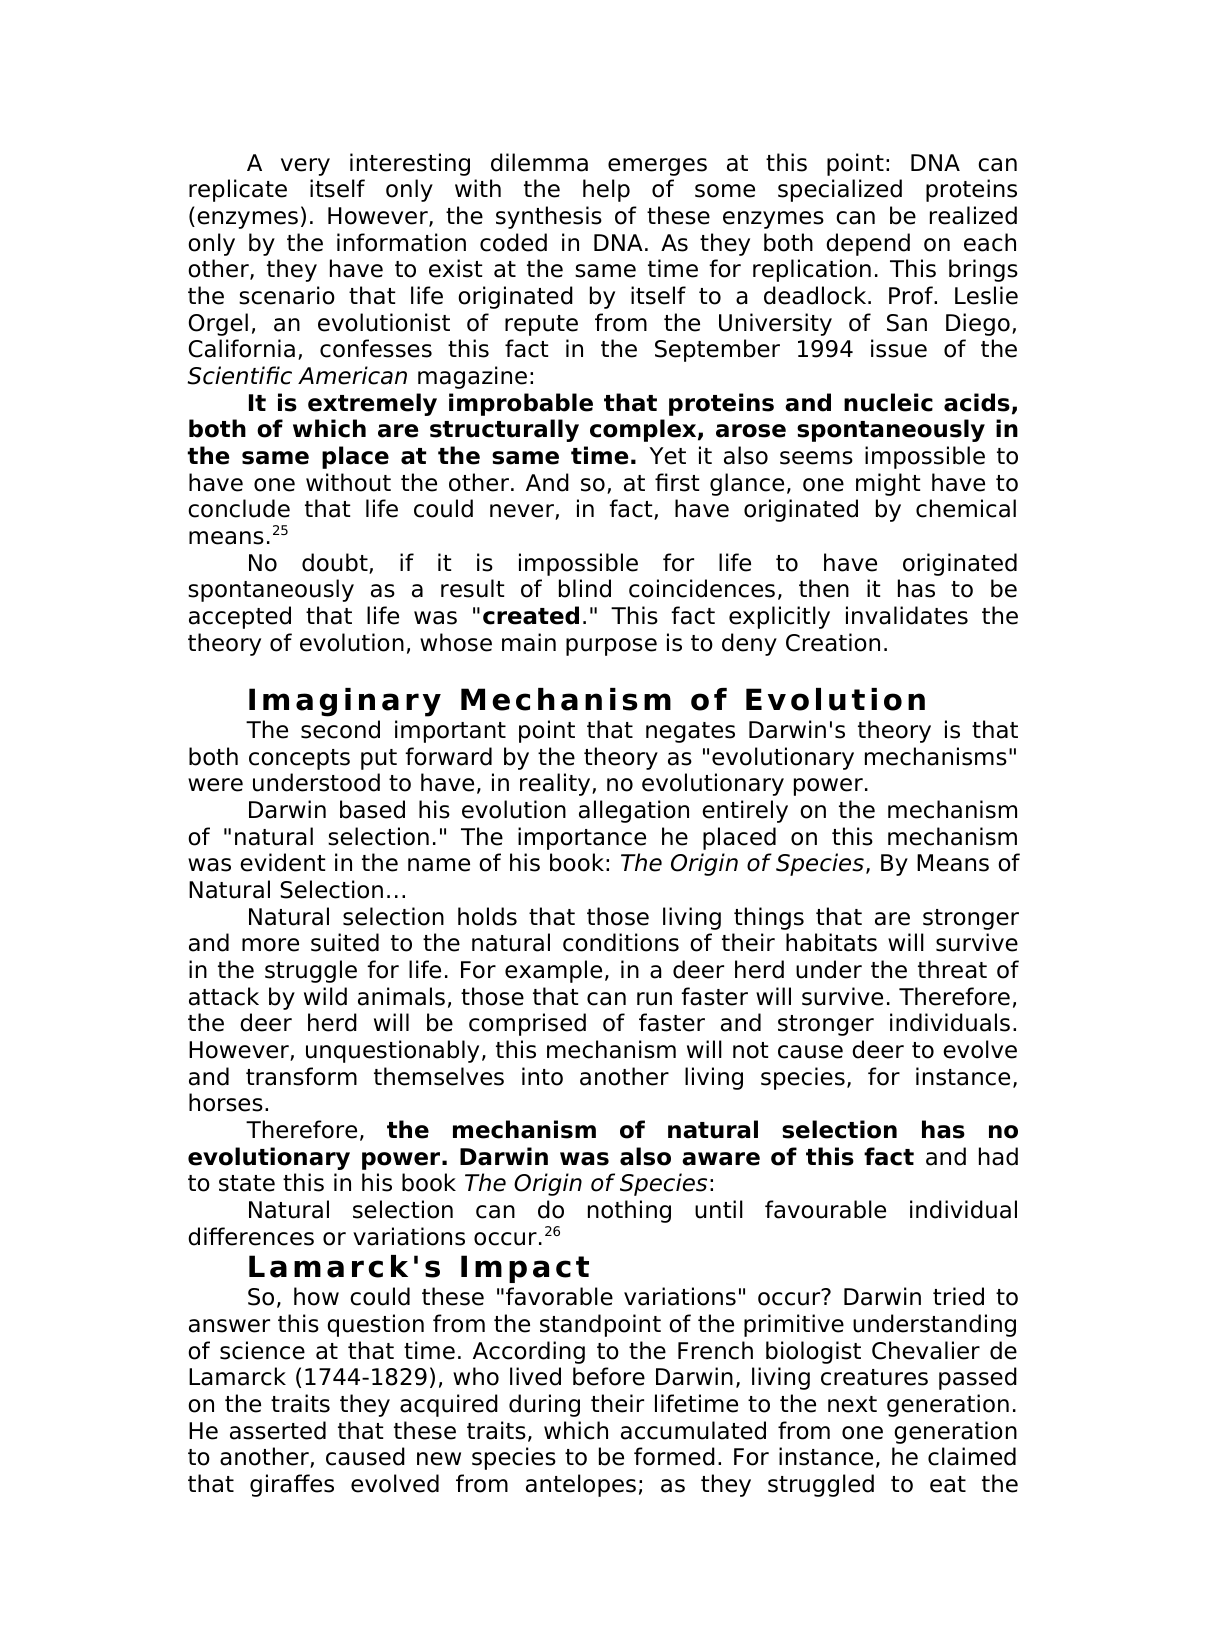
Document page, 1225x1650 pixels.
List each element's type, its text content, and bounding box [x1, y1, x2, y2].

text Lamarck's Impact [187, 1251, 1020, 1284]
text So, how could these "favorable variations" occur? Darwin tried to answer this question from the standpoint of the primitive understanding of science at that time. According to the French biologist Chevalier de Lamarck (1744-1829), who lived before Darwin, living creatures passed on the traits they acquired during their lifetime to the next generation. He asserted that these traits, which accumulated from one generation to another, caused new species to be formed. For instance, he claimed that giraffes evolved from antelopes; as they struggled to eat the [187, 1284, 1020, 1498]
text Darwin based his evolution allegation entirely on the mechanism of "natural selection." The importance he placed on this mechanism was evident in the name of his book: The Origin of Species, By Means of Natural Selection… [187, 797, 1020, 904]
text Natural selection can do nothing until favourable individual differences or variations occur.26 [187, 1197, 1020, 1251]
text Therefore, the mechanism of natural selection has no evolutionary power. Darwin was also aware of this fact and had to state this in his book The Origin of Species: [187, 1117, 1020, 1197]
text Imaginary Mechanism of Evolution [187, 683, 1020, 717]
text No doubt, if it is impossible for life to have originated spontaneously as a result of blind coincidences, then it has to be accepted that life was "created." This fact explicitly invalidates the theory of evolution, whose main purpose is to deny Creation. [187, 550, 1020, 657]
text Natural selection holds that those living things that are stronger and more suited to the natural conditions of their habitats will survive in the struggle for life. For example, in a deer herd under the threat of attack by wild animals, those that can run faster will survive. Therefore, the deer herd will be comprised of faster and stronger individuals. However, unquestionably, this mechanism will not cause deer to evolve and transform themselves into another living species, for instance, horses. [187, 904, 1020, 1117]
text A very interesting dilemma emerges at this point: DNA can replicate itself only with the help of some specialized proteins (enzymes). However, the synthesis of these enzymes can be realized only by the information coded in DNA. As they both depend on each other, they have to exist at the same time for replication. This brings the scenario that life originated by itself to a deadlock. Prof. Leslie Orgel, an evolutionist of repute from the University of San Diego, California, confesses this fact in the September 1994 issue of the Scientific American magazine: [187, 150, 1020, 390]
text It is extremely improbable that proteins and nucleic acids, both of which are structurally complex, arose spontaneously in the same place at the same time. Yet it also seems impossible to have one without the other. And so, at first glance, one might have to conclude that life could never, in fact, have originated by chemical means.25 [187, 390, 1020, 550]
text The second important point that negates Darwin's theory is that both concepts put forward by the theory as "evolutionary mechanisms" were understood to have, in reality, no evolutionary power. [187, 717, 1020, 797]
